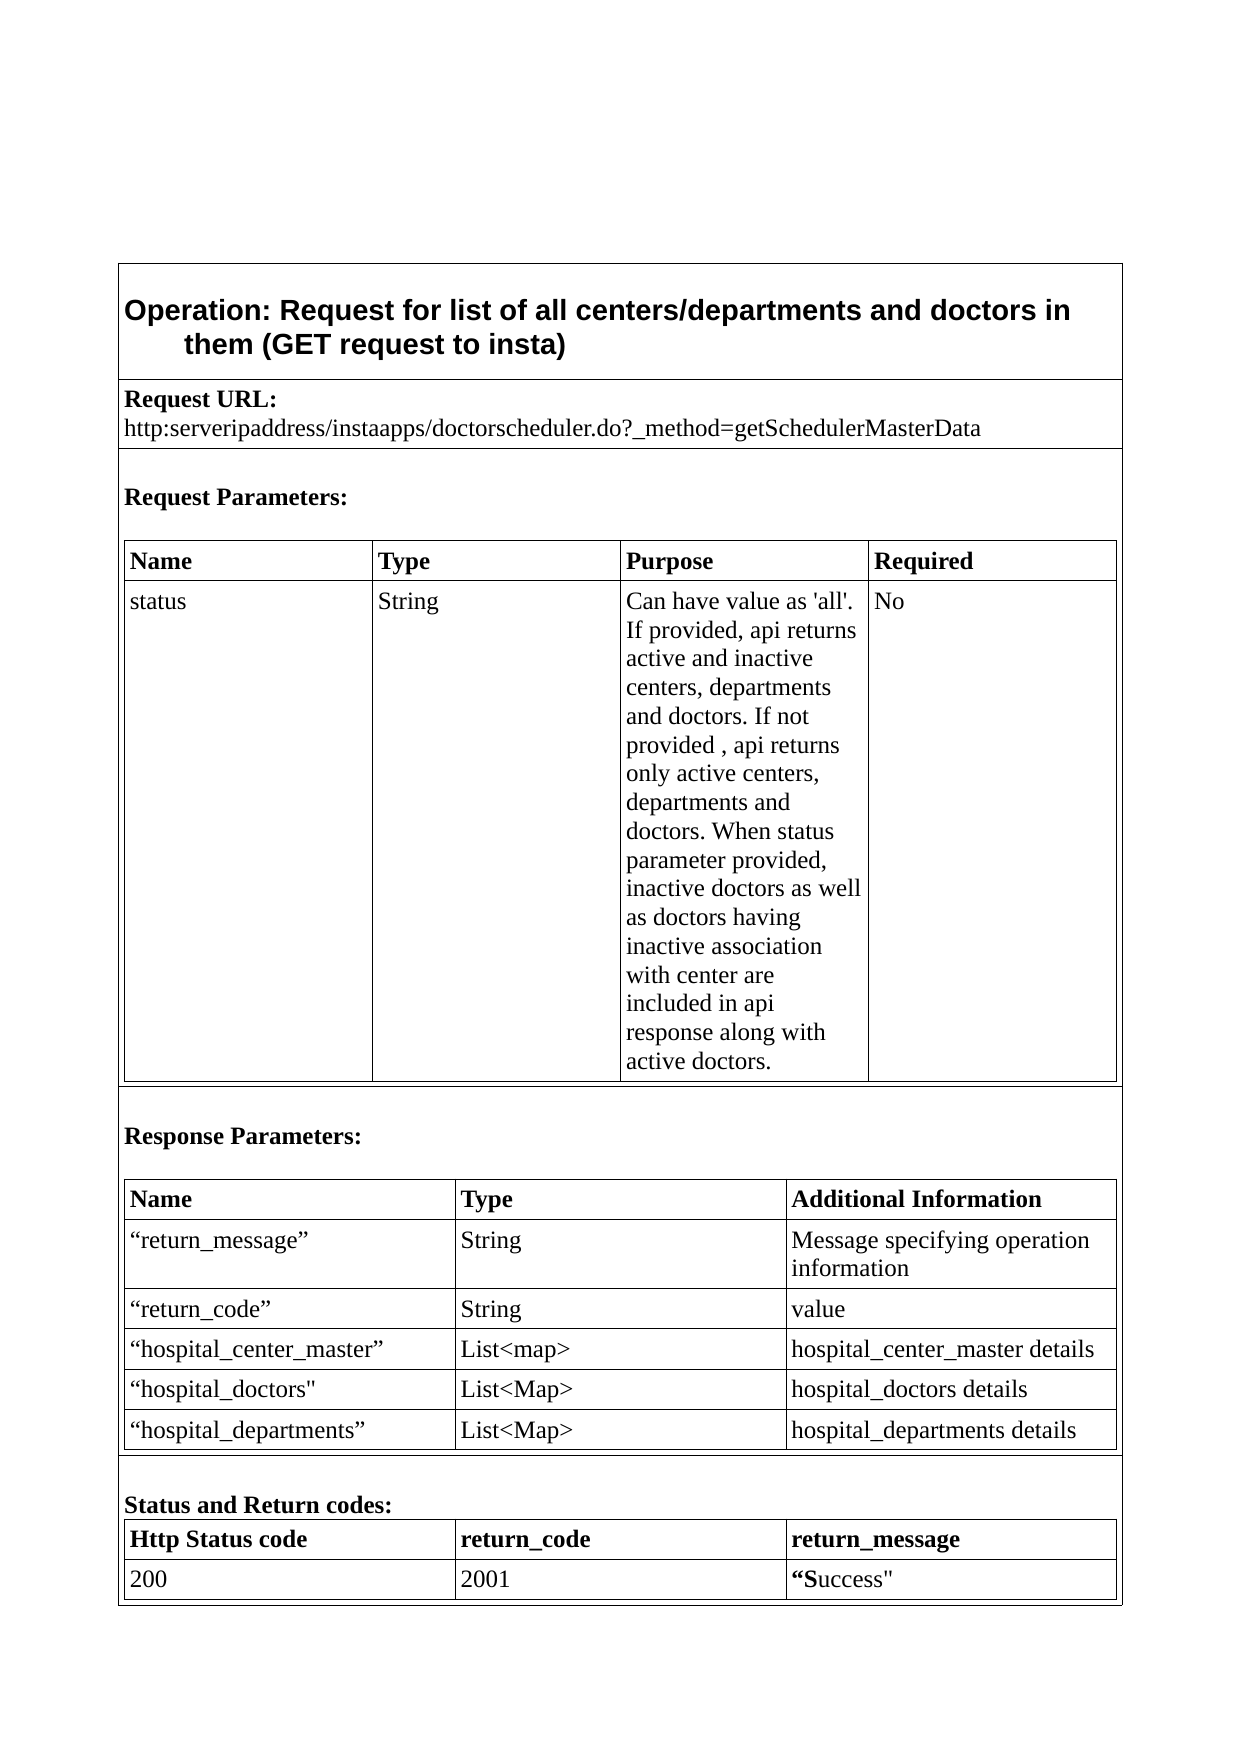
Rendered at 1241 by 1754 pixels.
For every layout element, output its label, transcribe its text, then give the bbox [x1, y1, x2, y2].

table_cell String [373, 581, 620, 1081]
table_cell “hospital_doctors" [125, 1370, 455, 1409]
table_cell List<Map> [456, 1370, 786, 1409]
table_cell Status and Return codes: [119, 1456, 1122, 1605]
table_cell String [456, 1289, 786, 1328]
table_cell No [869, 581, 1116, 1081]
table_cell “hospital_departments” [125, 1410, 455, 1449]
table_cell List<Map> [456, 1410, 786, 1449]
table_cell Response Parameters: [119, 1087, 1122, 1455]
table_header Required [869, 541, 1116, 580]
table_cell value [787, 1289, 1116, 1328]
table_header Name [125, 541, 372, 580]
table_header Operation: Request for list of all centers/departments and doctors in them (GET request to insta) [119, 264, 1122, 379]
table_cell List<map> [456, 1329, 786, 1368]
table_cell Can have value as 'all'. If provided, api returns active and inactive centers, departments and doctors. If not provided , api returns only active centers, departments and doctors. When status parameter provided, inactive doctors as well as doctors having inactive association with center are included in api response along with active doctors. [621, 581, 868, 1081]
table_cell “return_code” [125, 1289, 455, 1328]
table_header Type [373, 541, 620, 580]
table_cell Message specifying operation information [787, 1220, 1116, 1288]
table_cell Request Parameters: [119, 449, 1122, 1086]
table_header Purpose [621, 541, 868, 580]
table_cell status [125, 581, 372, 1081]
table_header Additional Information [787, 1180, 1116, 1219]
table_header Type [456, 1180, 786, 1219]
table_cell “return_message” [125, 1220, 455, 1288]
table_cell hospital_departments details [787, 1410, 1116, 1449]
table_cell hospital_doctors details [787, 1370, 1116, 1409]
table_cell “hospital_center_master” [125, 1329, 455, 1368]
table_cell 2001 [456, 1560, 786, 1599]
table_cell String [456, 1220, 786, 1288]
table_cell Request URL: http:serveripaddress/instaapps/doctorscheduler.do?_method=getSchedulerMasterData [119, 380, 1122, 448]
table_cell “Success" [787, 1560, 1116, 1599]
table_header return_code [456, 1520, 786, 1559]
table_header Name [125, 1180, 455, 1219]
table_cell 200 [125, 1560, 455, 1599]
table_cell hospital_center_master details [787, 1329, 1116, 1368]
table_header Http Status code [125, 1520, 455, 1559]
table_header return_message [787, 1520, 1116, 1559]
